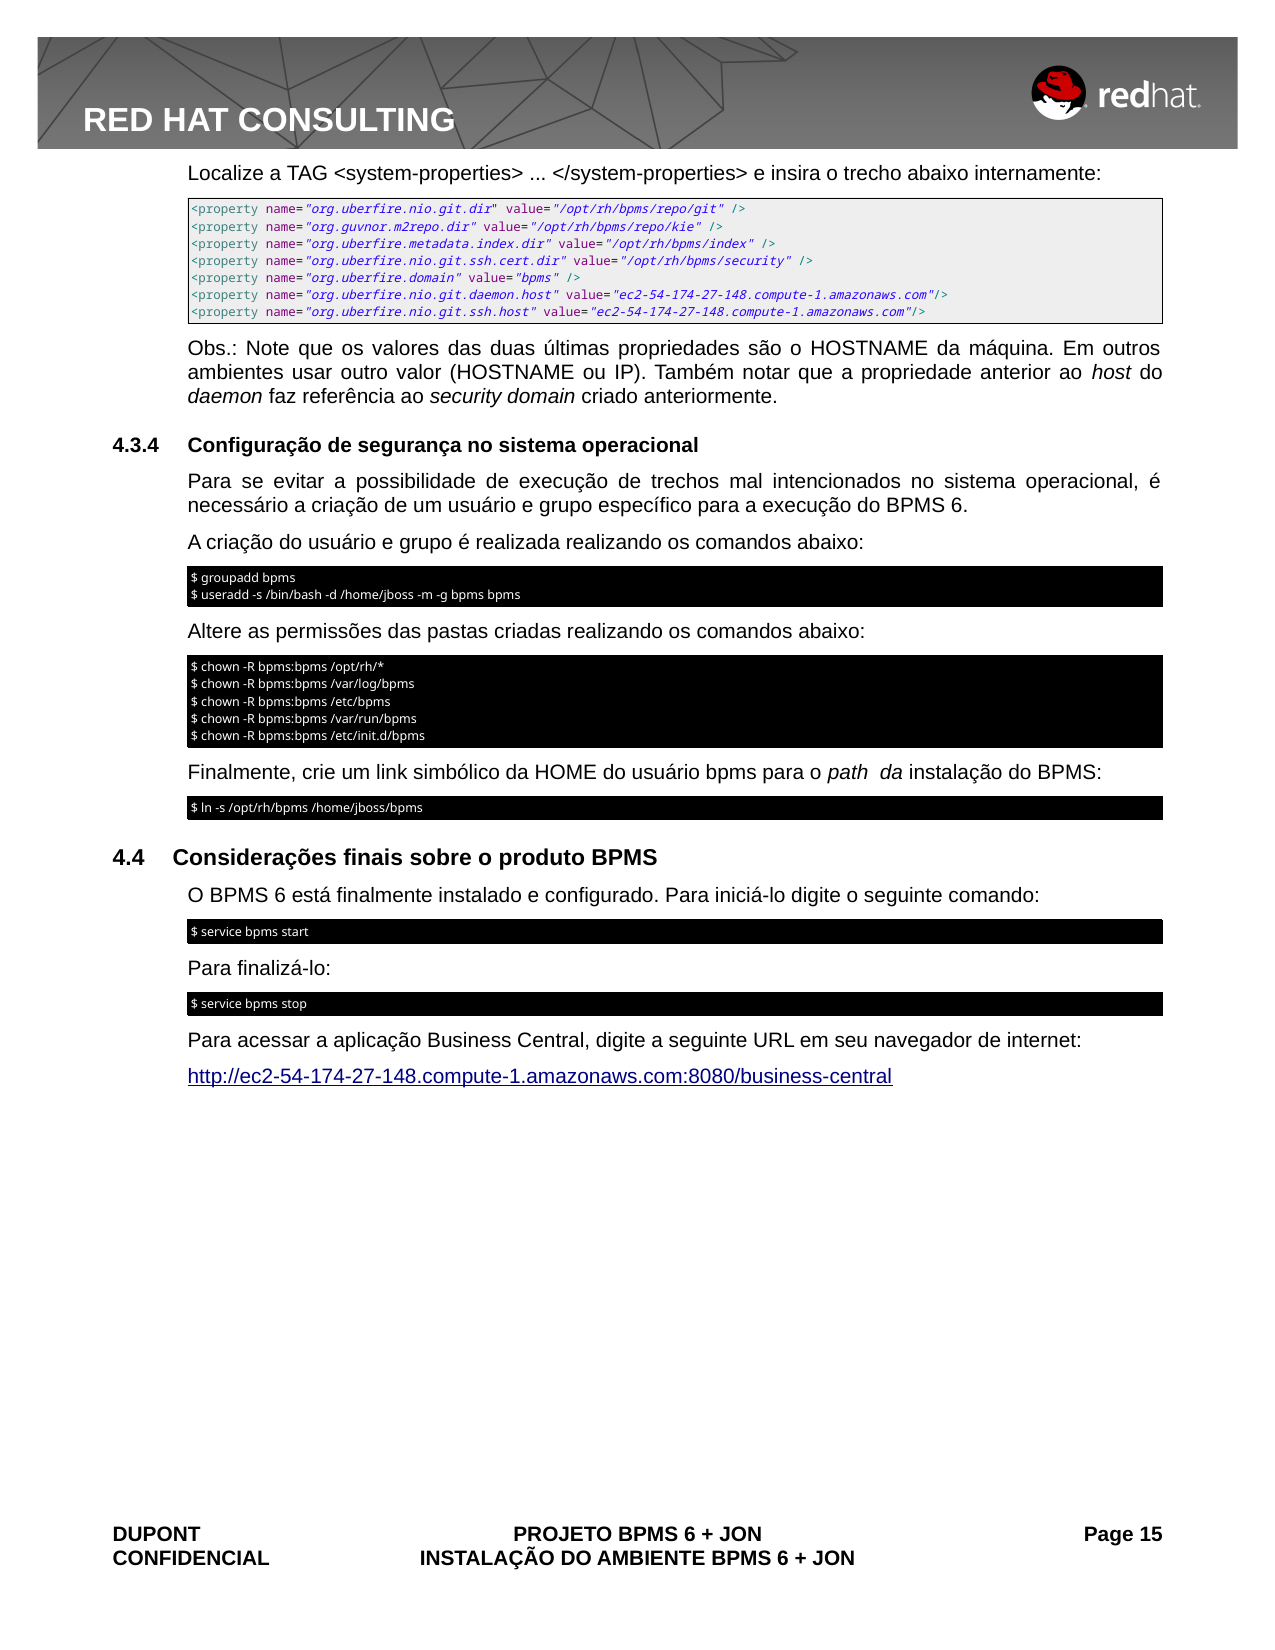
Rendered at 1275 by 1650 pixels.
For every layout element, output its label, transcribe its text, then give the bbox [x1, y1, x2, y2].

text O BPMS 6 está finalmente instalado e configurado. Para iniciá-lo digite o seguinte comando: [187, 883, 1162, 907]
subtitle Considerações finais sobre o produto BPMS [112, 844, 1162, 871]
text $ ln -s /opt/rh/bpms /home/jboss/bpms [189, 797, 1162, 819]
text $ chown -R bpms:bpms /etc/init.d/bpms [189, 724, 1162, 747]
text Finalmente, crie um link simbólico da HOME do usuário bpms para o path da instalação do BPMS: [187, 759, 1162, 783]
text Para acessar a aplicação Business Central, digite a seguinte URL em seu navegador de internet: [187, 1028, 1162, 1052]
text A criação do usuário e grupo é realizada realizando os comandos abaixo: [187, 529, 1162, 553]
text <property name="org.guvnor.m2repo.dir" value="/opt/rh/bpms/repo/kie" /> [189, 214, 1162, 232]
text <property name="org.uberfire.nio.git.ssh.cert.dir" value="/opt/rh/bpms/security" /> [189, 249, 1162, 266]
text $ chown -R bpms:bpms /var/log/bpms [189, 672, 1162, 689]
text $ chown -R bpms:bpms /etc/bpms [189, 689, 1162, 707]
text <property name="org.uberfire.nio.git.dir" value="/opt/rh/bpms/repo/git" /> [189, 199, 1162, 214]
text Para se evitar a possibilidade de execução de trechos mal intencionados no sistema operacional, é necessário a criação de um usuário e grupo específico para a execução do BPMS 6. [187, 469, 1162, 517]
text $ service bpms start [189, 921, 1162, 943]
text $ chown -R bpms:bpms /var/run/bpms [189, 707, 1162, 724]
text $ useradd -s /bin/bash -d /home/jboss -m -g bpms bpms [189, 583, 1162, 606]
text Localize a TAG <system-properties> ... </system-properties> e insira o trecho abaixo internamente: [187, 161, 1162, 185]
text <property name="org.uberfire.nio.git.daemon.host" value="ec2-54-174-27-148.compute-1.amazonaws.com"/> [189, 283, 1162, 300]
picture [37, 37, 1238, 149]
text Para finalizá-lo: [187, 955, 1162, 979]
text Altere as permissões das pastas criadas realizando os comandos abaixo: [187, 619, 1162, 643]
text $ chown -R bpms:bpms /opt/rh/* [189, 656, 1162, 672]
text <property name="org.uberfire.nio.git.ssh.host" value="ec2-54-174-27-148.compute-1.amazonaws.com"/> [189, 300, 1162, 323]
text http://ec2-54-174-27-148.compute-1.amazonaws.com:8080/business-central [187, 1064, 1162, 1088]
text <property name="org.uberfire.domain" value="bpms" /> [189, 266, 1162, 283]
text $ service bpms stop [189, 993, 1162, 1015]
text $ groupadd bpms [189, 567, 1162, 583]
text <property name="org.uberfire.metadata.index.dir" value="/opt/rh/bpms/index" /> [189, 232, 1162, 249]
text Obs.: Note que os valores das duas últimas propriedades são o HOSTNAME da máquina. Em outros ambientes usar outro valor (HOSTNAME ou IP). Também notar que a propriedade anterior ao host do daemon faz referência ao security domain criado anteriormente. [187, 336, 1162, 408]
subtitle Configuração de segurança no sistema operacional [112, 433, 1162, 457]
